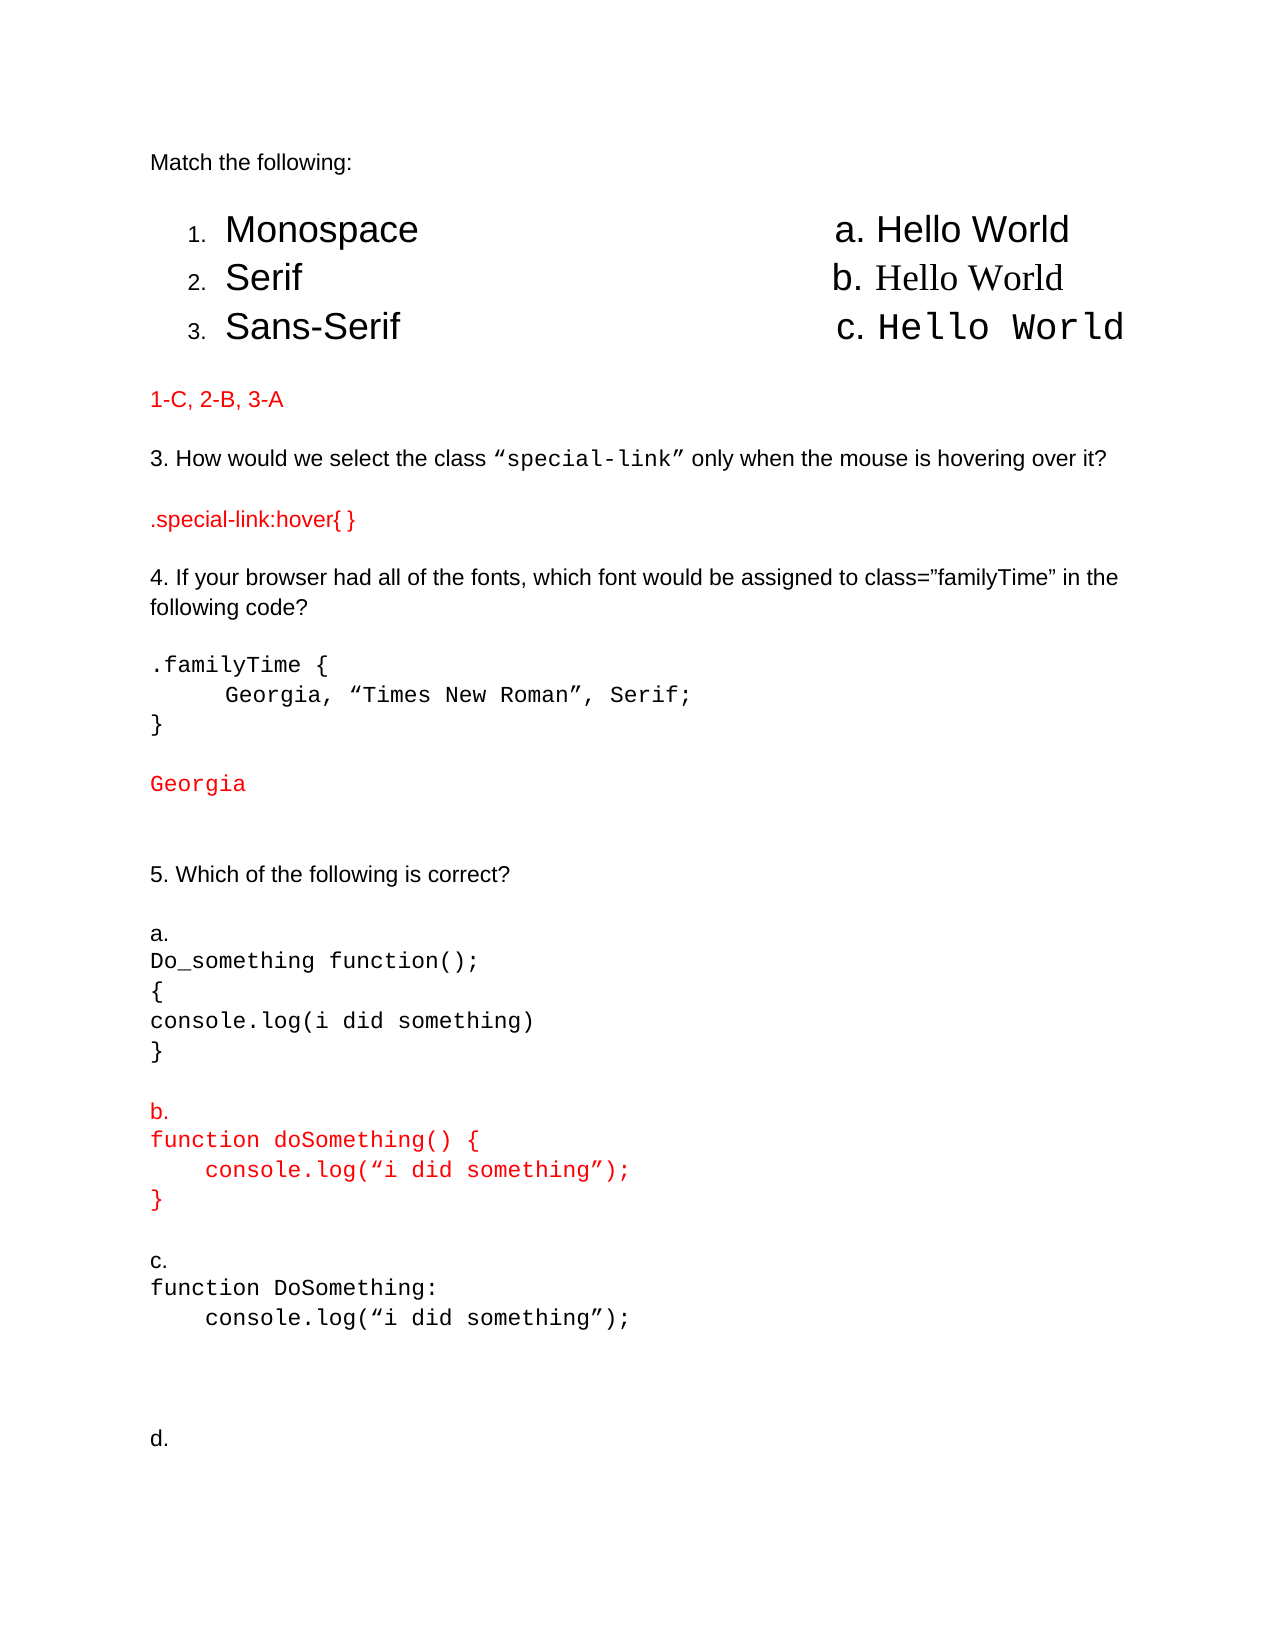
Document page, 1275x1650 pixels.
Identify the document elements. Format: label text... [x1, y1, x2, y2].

text } [150, 713, 1125, 739]
text Match the following: [150, 150, 1125, 176]
text .familyTime { [150, 653, 1125, 679]
text 3. How would we select the class “special-link” only when the mouse is hovering over it? [150, 445, 1125, 473]
text Georgia, “Times New Roman”, Serif; [150, 683, 1125, 709]
text { [150, 980, 1125, 1006]
text console.log(“i did something”); [150, 1307, 1125, 1332]
text Do_something function(); [150, 950, 1125, 976]
list Monospace a. Hello World [187, 209, 1125, 251]
text } [150, 1039, 1125, 1065]
text d. [150, 1426, 1125, 1451]
text 1-C, 2-B, 3-A [150, 387, 1125, 412]
text 5. Which of the following is correct? [150, 862, 1125, 887]
text function doSomething() { [150, 1128, 1125, 1154]
text 4. If your browser had all of the fonts, which font would be assigned to class=”familyTime” in the following code? [150, 565, 1125, 620]
text c. [150, 1247, 1125, 1273]
text } [150, 1188, 1125, 1214]
text b. [150, 1099, 1125, 1124]
list Sans-Serif c. Hello World [187, 305, 1125, 350]
text function DoSomething: [150, 1277, 1125, 1303]
text a. [150, 921, 1125, 946]
text .special-link:hover{ } [150, 506, 1125, 532]
list Serif b. Hello World [187, 257, 1125, 299]
text console.log(i did something) [150, 1009, 1125, 1035]
text console.log(“i did something”); [150, 1158, 1125, 1184]
text Georgia [150, 772, 1125, 798]
